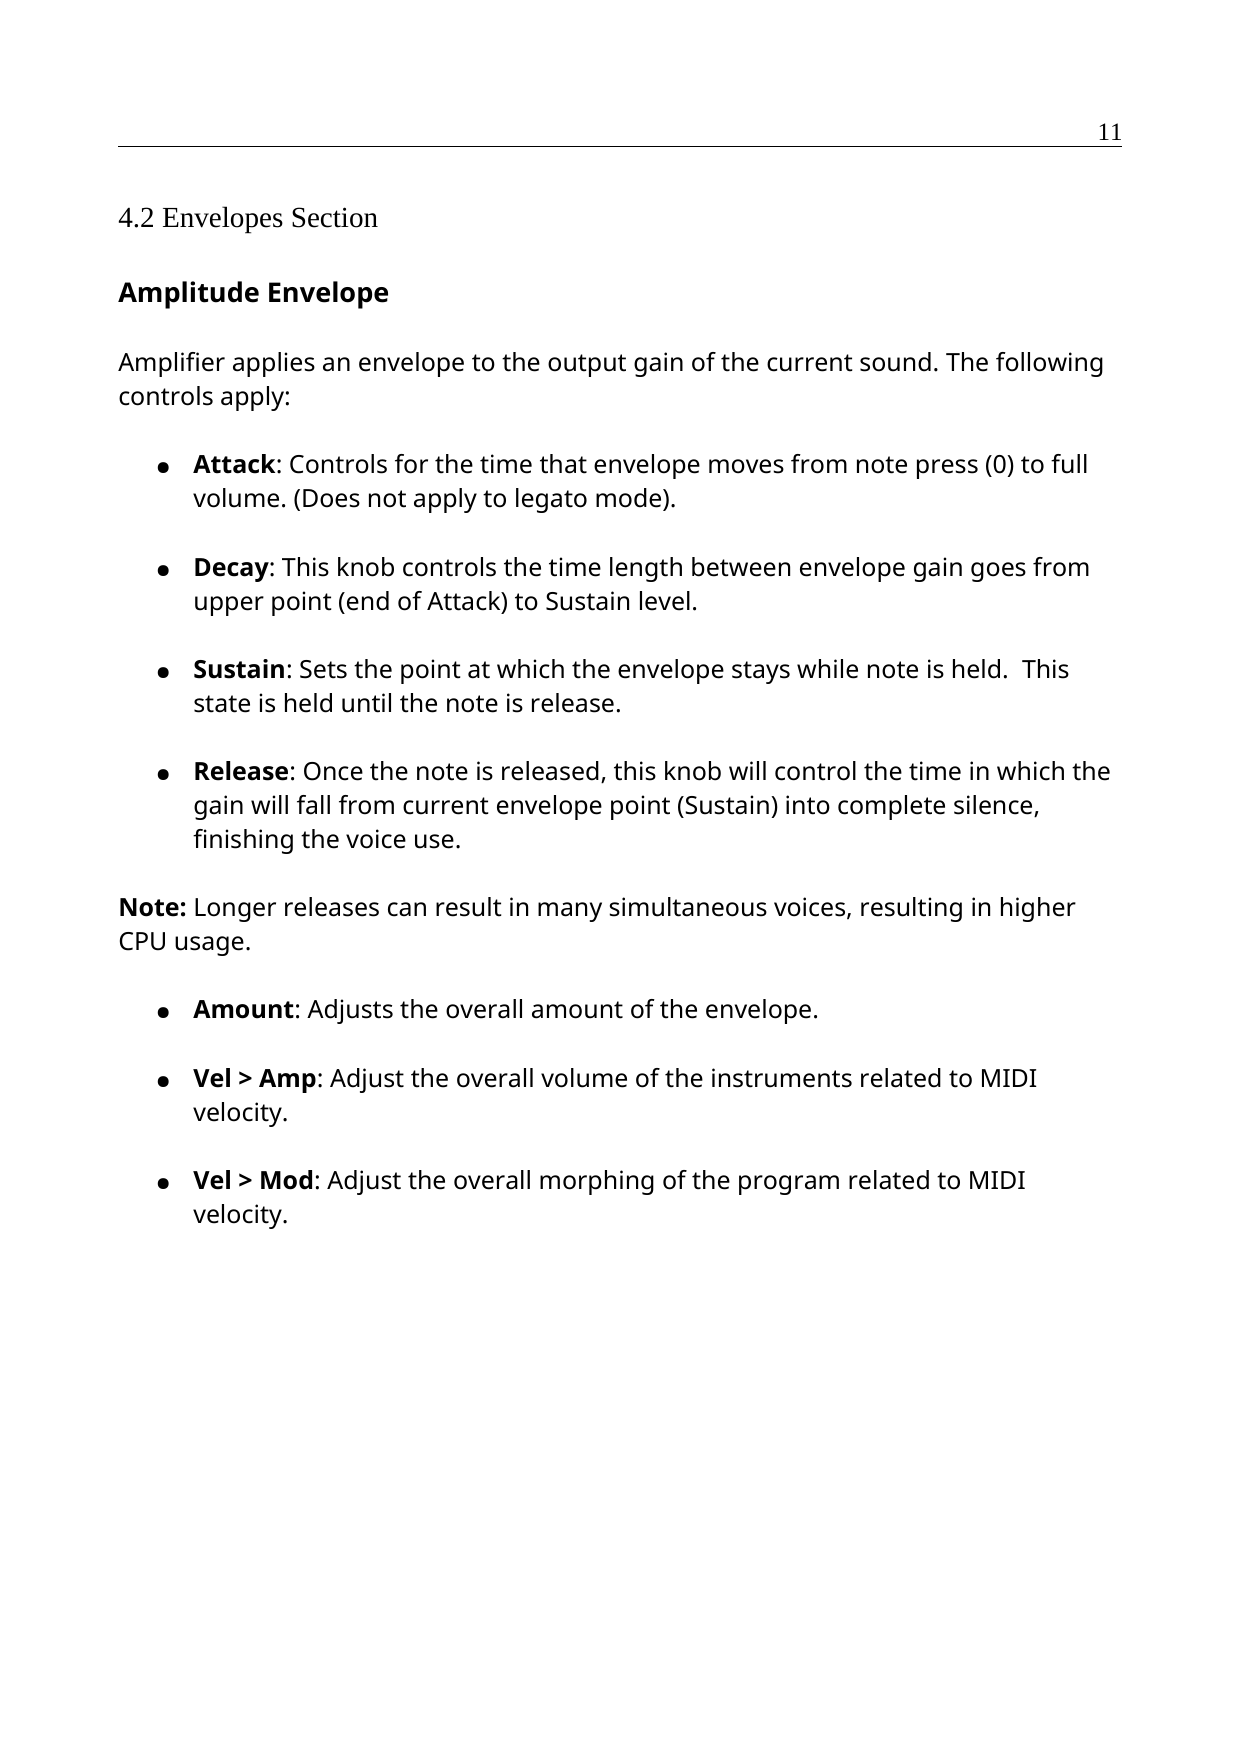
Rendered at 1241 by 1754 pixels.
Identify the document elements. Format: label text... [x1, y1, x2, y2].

list Vel > Amp: Adjust the overall volume of the instruments related to MIDI velocity. [156, 1060, 1122, 1128]
text Note: Longer releases can result in many simultaneous voices, resulting in higher CPU usage. [118, 890, 1122, 958]
list Decay: This knob controls the time length between envelope gain goes from upper point (end of Attack) to Sustain level. [156, 549, 1122, 617]
text controls apply: [118, 379, 1122, 413]
list Vel > Mod: Adjust the overall morphing of the program related to MIDI velocity. [156, 1162, 1122, 1231]
list Sustain: Sets the point at which the envelope stays while note is held. This state is held until the note is release. [156, 651, 1122, 719]
list Amount: Adjusts the overall amount of the envelope. [156, 992, 1122, 1026]
text Amplifier applies an envelope to the output gain of the current sound. The following [118, 345, 1122, 379]
subtitle 4.2 Envelopes Section [118, 201, 1122, 234]
list Release: Once the note is released, this knob will control the time in which the gain will fall from current envelope point (Sustain) into complete silence, finishing the voice use. [156, 754, 1122, 856]
text Amplitude Envelope [118, 274, 1122, 311]
list Attack: Controls for the time that envelope moves from note press (0) to full volume. (Does not apply to legato mode). [156, 447, 1122, 515]
